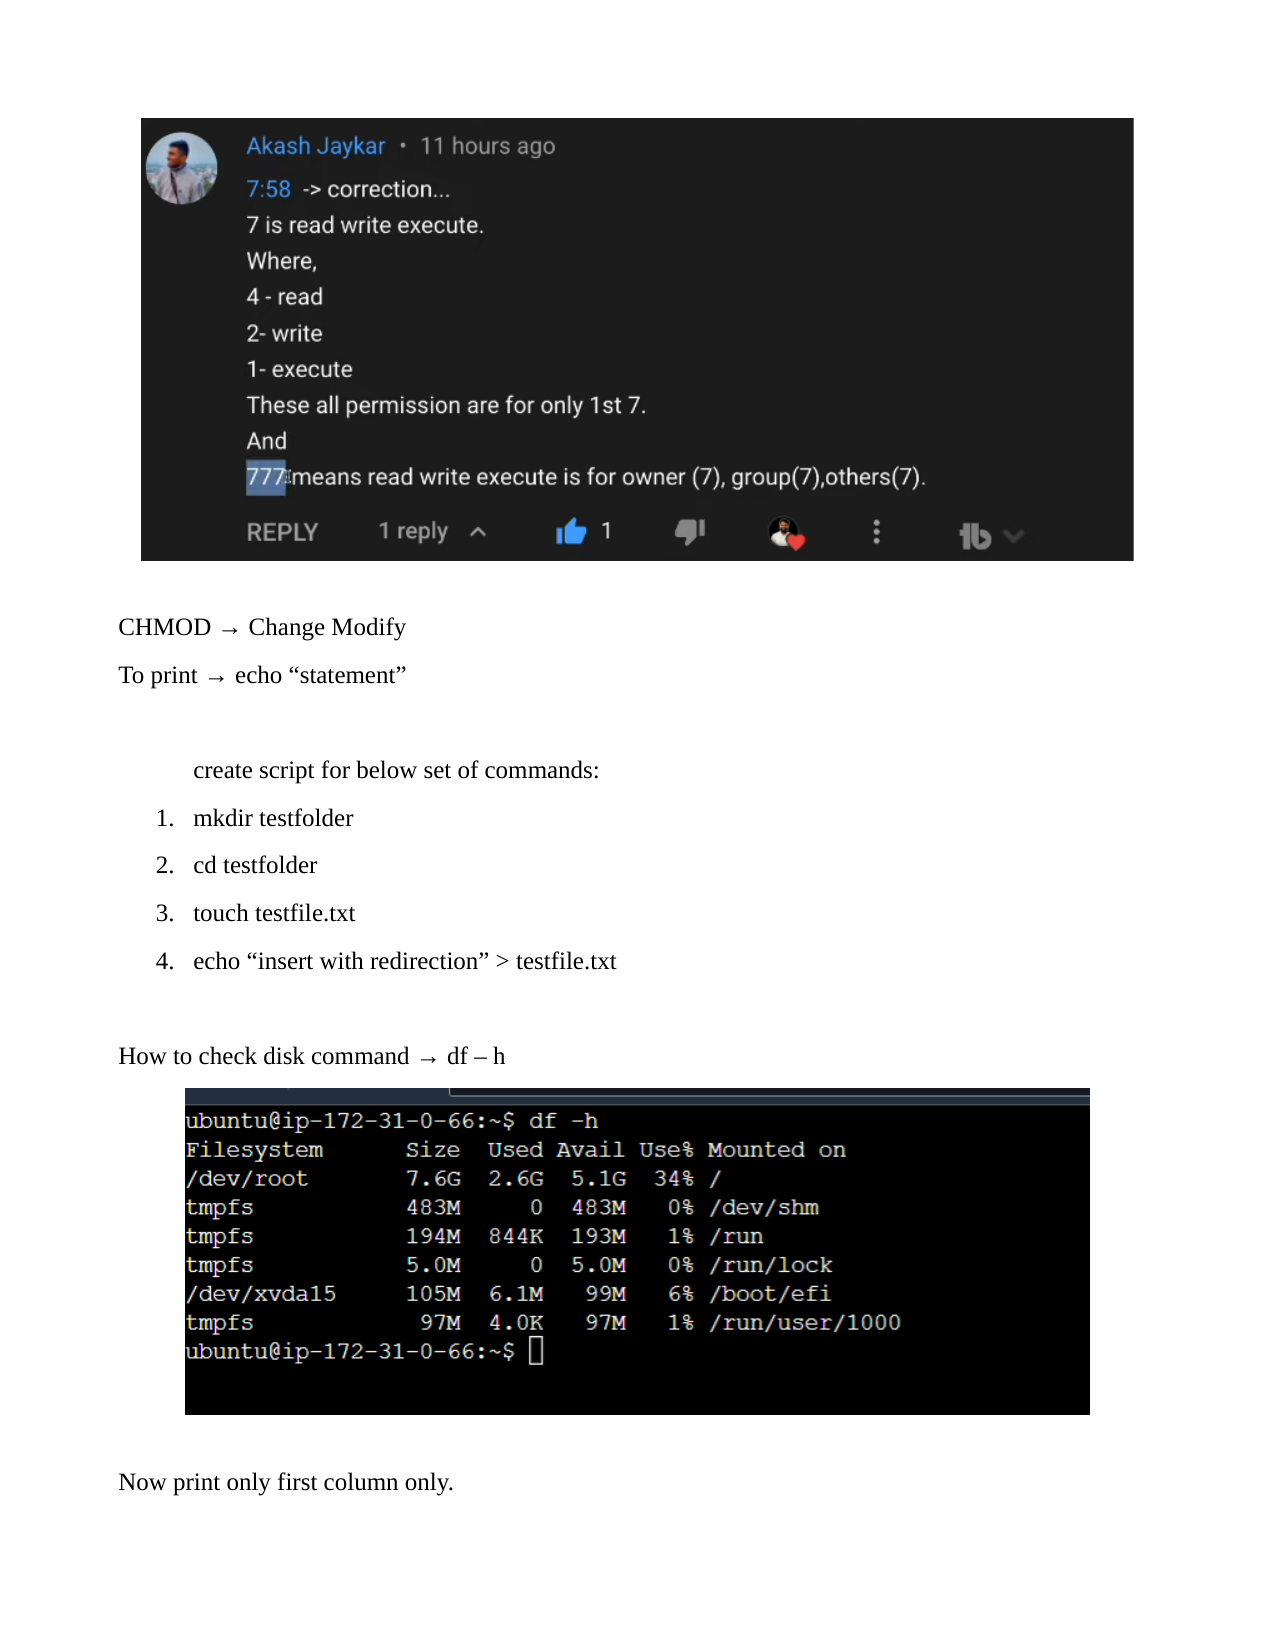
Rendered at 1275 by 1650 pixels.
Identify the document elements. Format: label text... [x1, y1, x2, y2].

list echo “insert with redirection” > testfile.txt [156, 946, 1157, 974]
list cd testfolder [156, 851, 1157, 879]
text How to check disk command → df – h [118, 1041, 1157, 1070]
list mkdir testfolder [156, 803, 1157, 832]
picture [141, 118, 1134, 561]
text To print → echo “statement” [118, 660, 1157, 689]
picture [185, 1088, 1090, 1415]
list create script for below set of commands: [156, 755, 1157, 784]
text CHMOD → Change Modify [118, 612, 1157, 641]
text Now print only first column only. [118, 1467, 1157, 1495]
list touch testfile.txt [156, 898, 1157, 927]
